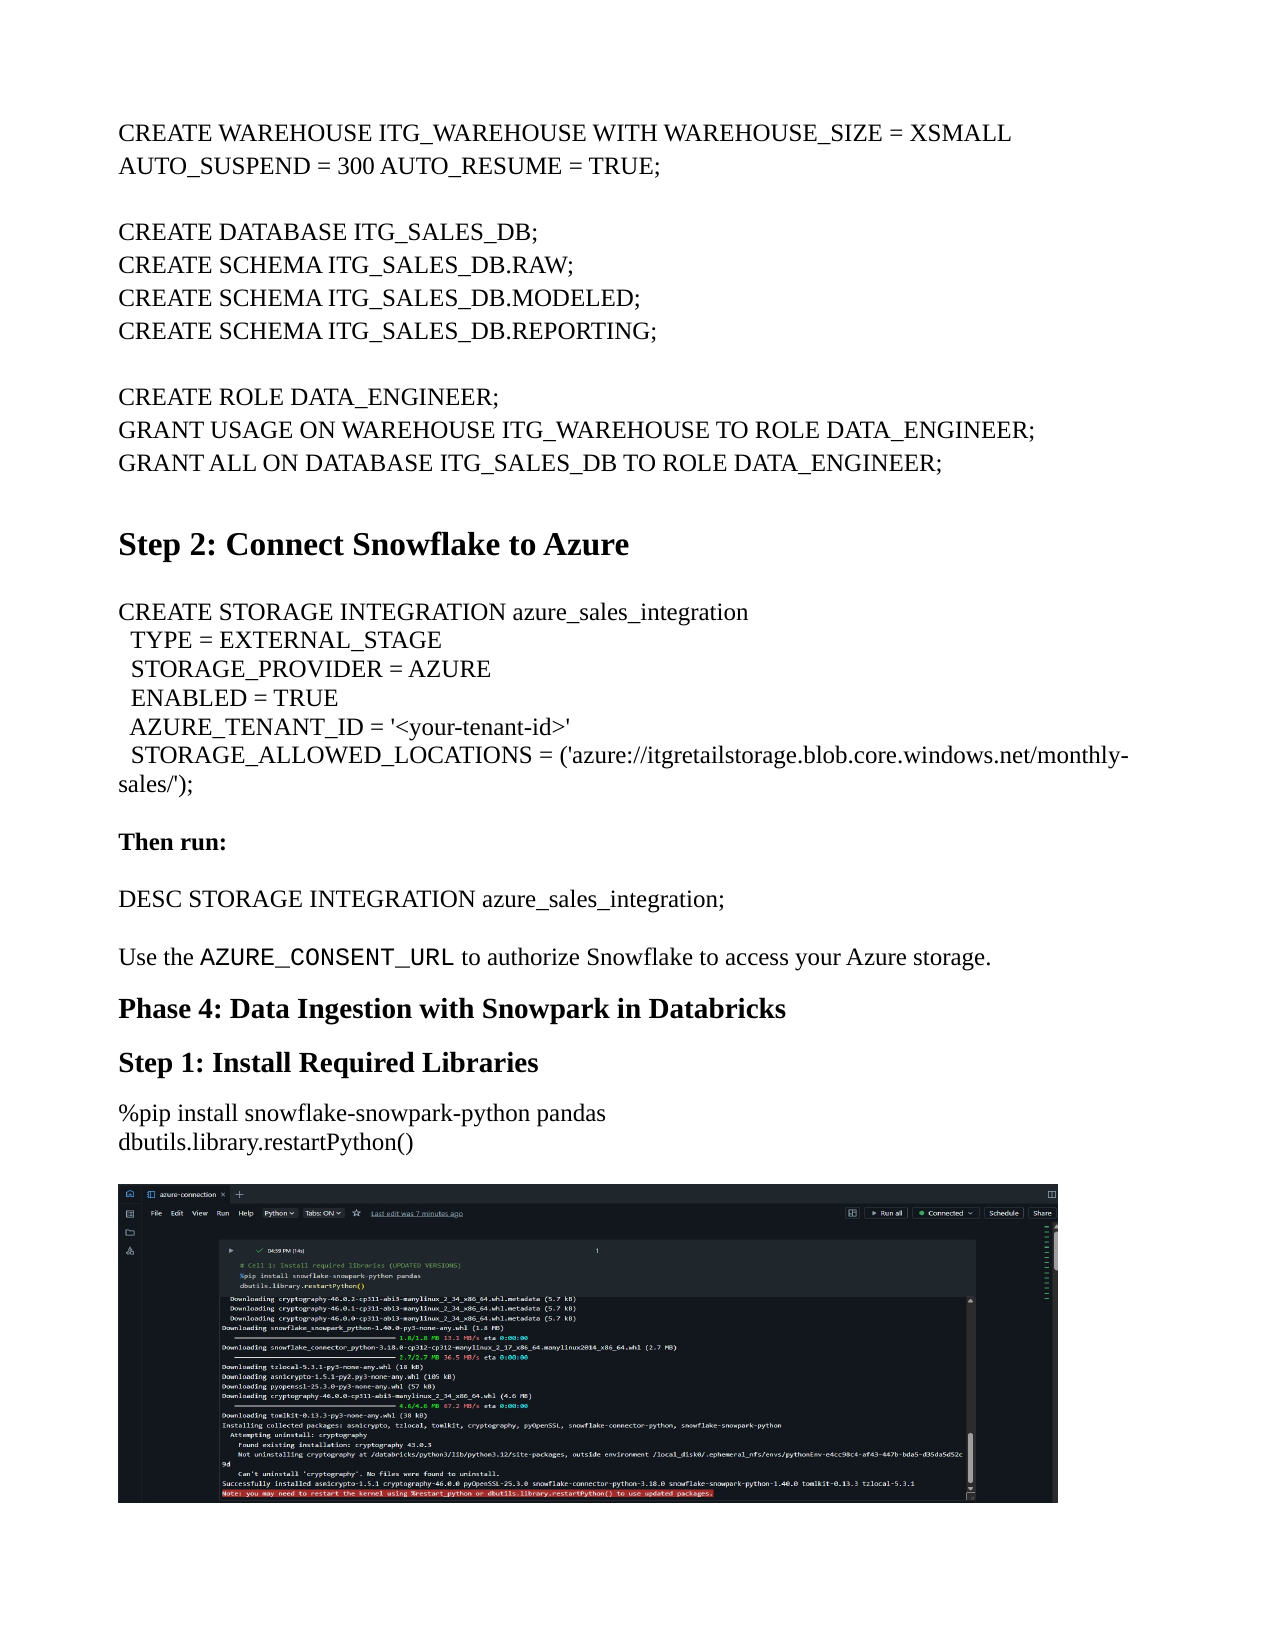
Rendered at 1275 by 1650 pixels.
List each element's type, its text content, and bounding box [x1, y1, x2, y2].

text Phase 4: Data Ingestion with Snowpark in Databricks [118, 992, 1157, 1025]
text %pip install snowflake-snowpark-python pandas dbutils.library.restartPython() [118, 1098, 1157, 1155]
picture [118, 1184, 1058, 1503]
text Then run: [118, 827, 1157, 855]
text Use the AZURE_CONSENT_URL to authorize Snowflake to access your Azure storage. [118, 942, 1157, 972]
text CREATE WAREHOUSE ITG_WAREHOUSE WITH WAREHOUSE_SIZE = XSMALL AUTO_SUSPEND = 300 AUTO_RESUME = TRUE; CREATE DATABASE ITG_SALES_DB; CREATE SCHEMA ITG_SALES_DB.RAW; CREATE SCHEMA ITG_SALES_DB.MODELED; CREATE SCHEMA ITG_SALES_DB.REPORTING; CREATE ROLE DATA_ENGINEER; GRANT USAGE ON WAREHOUSE ITG_WAREHOUSE TO ROLE DATA_ENGINEER; GRANT ALL ON DATABASE ITG_SALES_DB TO ROLE DATA_ENGINEER; [118, 118, 1157, 477]
text Step 1: Install Required Libraries [118, 1045, 1157, 1078]
text Step 2: Connect Snowflake to Azure [118, 525, 1157, 563]
text DESC STORAGE INTEGRATION azure_sales_integration; [118, 884, 1157, 913]
text CREATE STORAGE INTEGRATION azure_sales_integration TYPE = EXTERNAL_STAGE STORAGE_PROVIDER = AZURE ENABLED = TRUE AZURE_TENANT_ID = '<your-tenant-id>' STORAGE_ALLOWED_LOCATIONS = ('azure://itgretailstorage.blob.core.windows.net/monthly-sales/'); [118, 597, 1157, 798]
